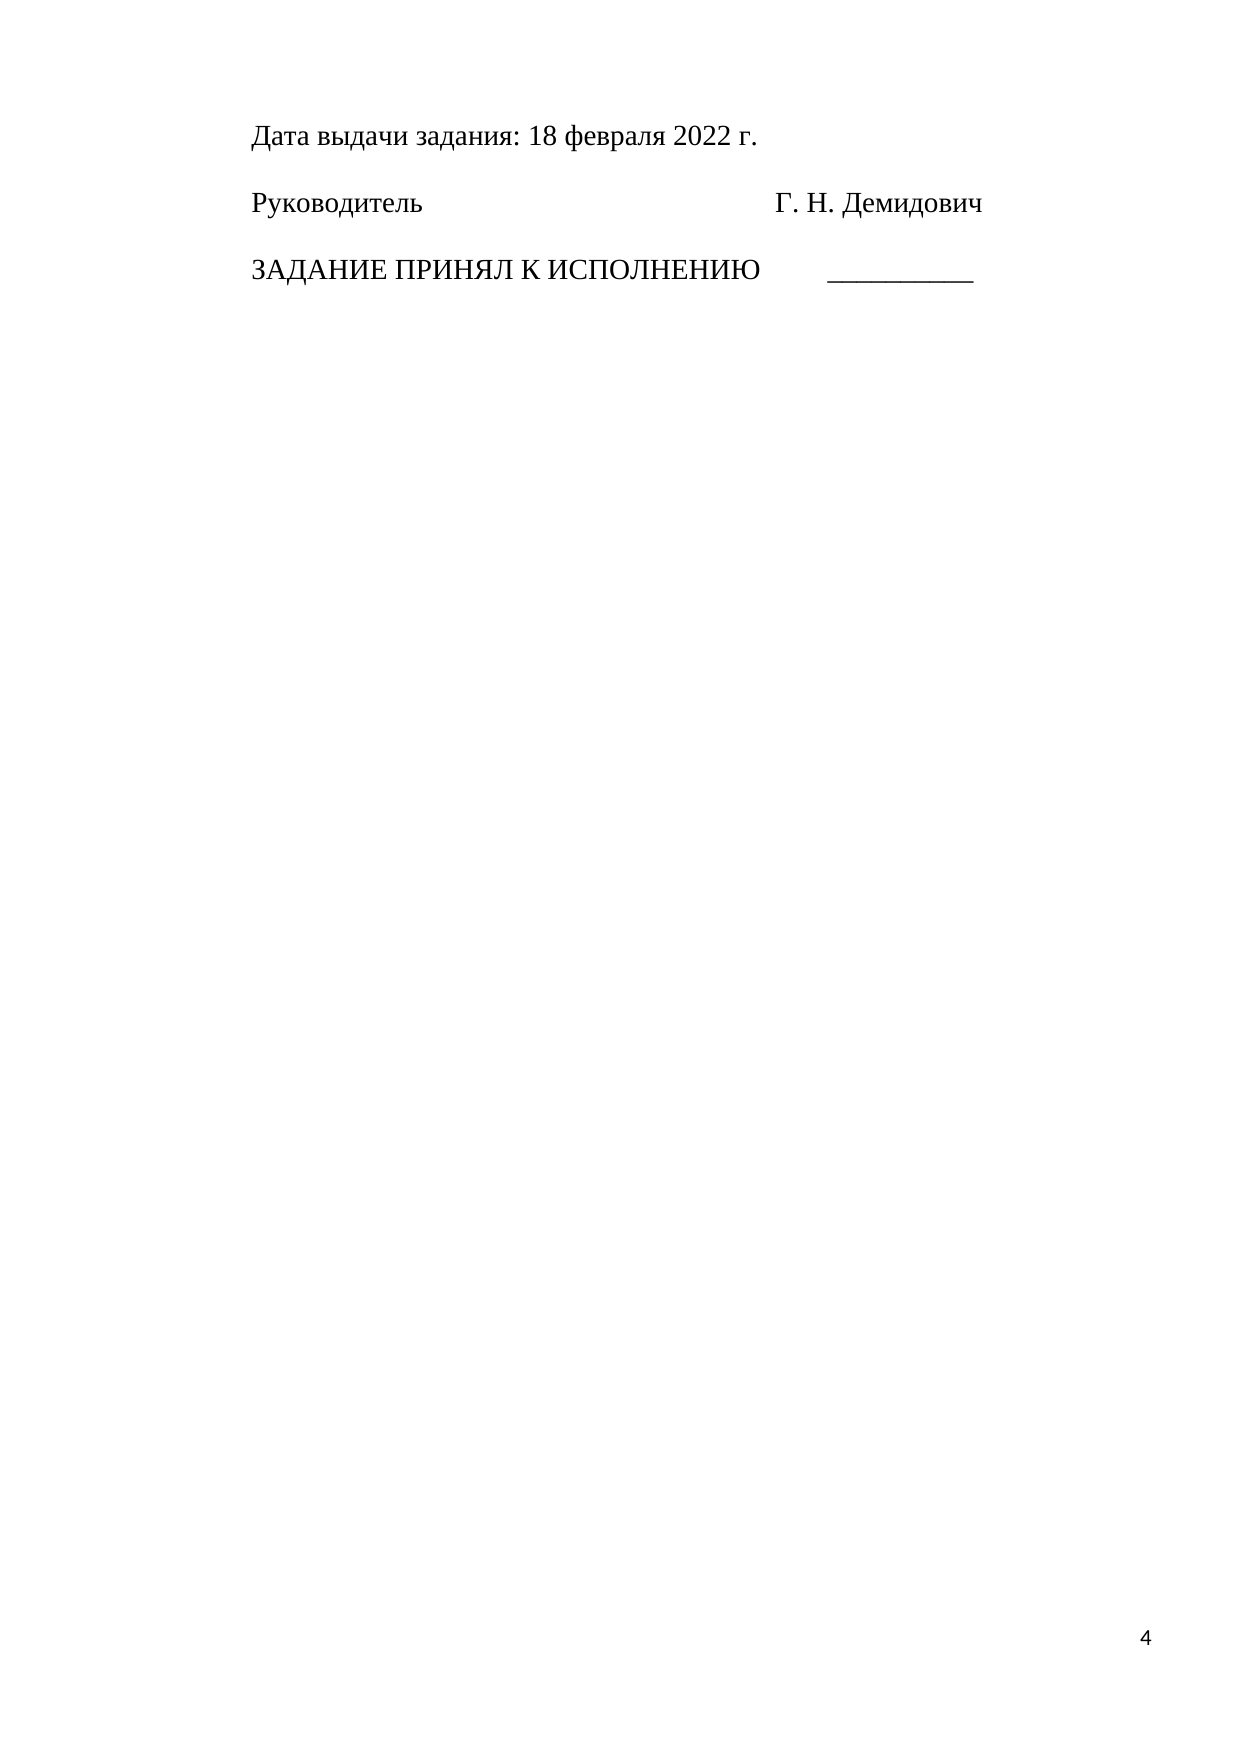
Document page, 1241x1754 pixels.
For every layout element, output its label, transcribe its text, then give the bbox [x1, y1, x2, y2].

text ЗАДАНИЕ ПРИНЯЛ К ИСПОЛНЕНИЮ __________ [177, 252, 1152, 286]
text Г. Н. Демидович [701, 185, 1152, 219]
text Дата выдачи задания: 18 февраля 2022 г. [177, 118, 1152, 152]
text Руководитель [177, 185, 627, 219]
